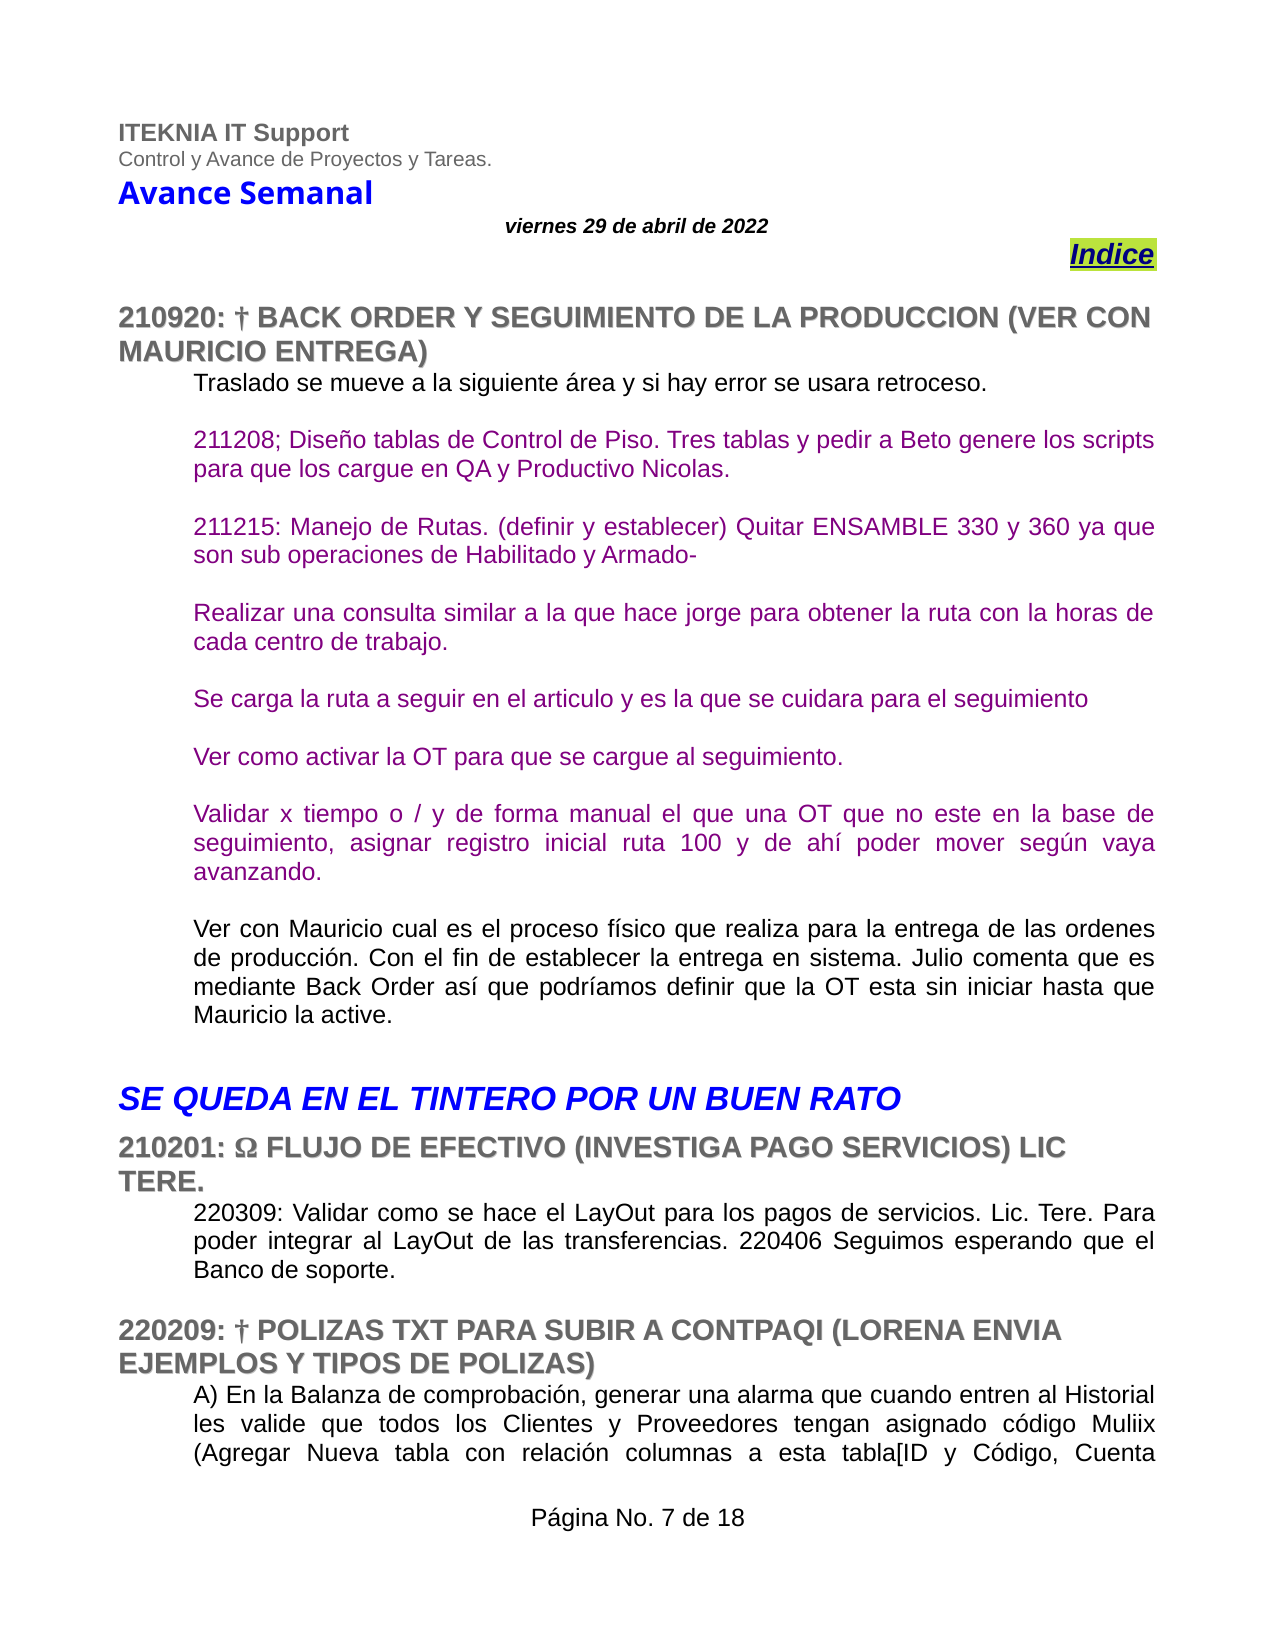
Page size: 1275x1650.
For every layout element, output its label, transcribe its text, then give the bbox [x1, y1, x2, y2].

subtitle SE QUEDA EN EL TINTERO POR UN BUEN RATO [118, 1079, 1157, 1117]
text Ver con Mauricio cual es el proceso físico que realiza para la entrega de las ordenes de producción. Con el fin de establecer la entrega en sistema. Julio comenta que es mediante Back Order así que podríamos definir que la OT esta sin iniciar hasta que Mauricio la active. [193, 914, 1157, 1029]
subtitle 210920: † BACK ORDER Y SEGUIMIENTO DE LA PRODUCCION (VER CON MAURICIO ENTREGA) [118, 300, 1157, 368]
text 211208; Diseño tablas de Control de Piso. Tres tablas y pedir a Beto genere los scripts para que los cargue en QA y Productivo Nicolas. [193, 426, 1157, 483]
text Traslado se mueve a la siguiente área y si hay error se usara retroceso. [193, 368, 1157, 397]
text Ver como activar la OT para que se cargue al seguimiento. [193, 742, 1157, 771]
text Validar x tiempo o / y de forma manual el que una OT que no este en la base de seguimiento, asignar registro inicial ruta 100 y de ahí poder mover según vaya avanzando. [193, 799, 1157, 886]
text 211215: Manejo de Rutas. (definir y establecer) Quitar ENSAMBLE 330 y 360 ya que son sub operaciones de Habilitado y Armado- [193, 512, 1157, 569]
text Se carga la ruta a seguir en el articulo y es la que se cuidara para el seguimiento [193, 684, 1157, 713]
text A) En la Balanza de comprobación, generar una alarma que cuando entren al Historial les valide que todos los Clientes y Proveedores tengan asignado código Muliix (Agregar Nueva tabla con relación columnas a esta tabla[ID y Código, Cuenta [193, 1380, 1157, 1466]
text Realizar una consulta similar a la que hace jorge para obtener la ruta con la horas de cada centro de trabajo. [193, 598, 1157, 656]
subtitle 220209: † POLIZAS TXT PARA SUBIR A CONTPAQI (LORENA ENVIA EJEMPLOS Y TIPOS DE POLIZAS) [118, 1313, 1157, 1380]
subtitle 210201: Ω FLUJO DE EFECTIVO (Investiga pago servicios) lic tere. [118, 1130, 1157, 1198]
text 220309: Validar como se hace el LayOut para los pagos de servicios. Lic. Tere. Para poder integrar al LayOut de las transferencias. 220406 Seguimos esperando que el Banco de soporte. [193, 1198, 1157, 1284]
